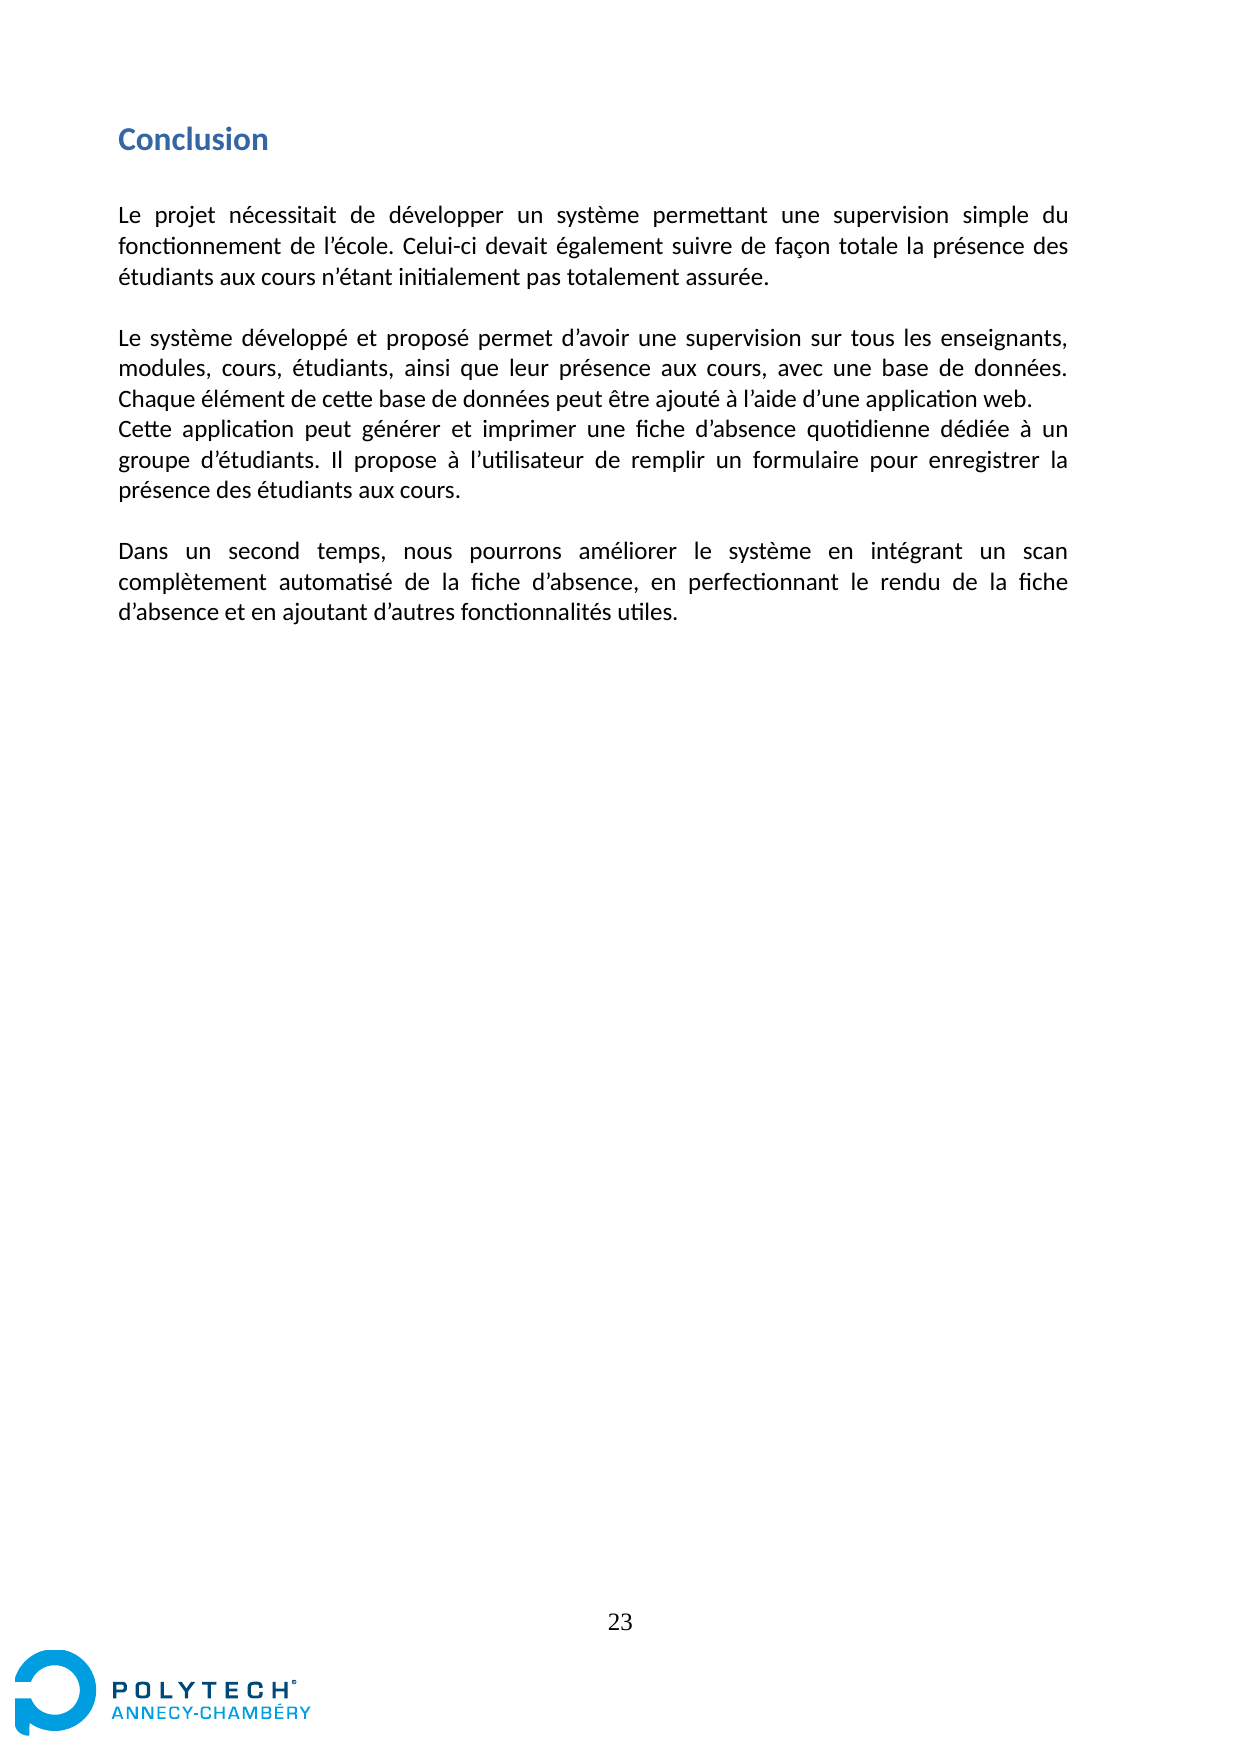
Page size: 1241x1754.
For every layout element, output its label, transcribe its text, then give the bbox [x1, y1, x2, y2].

text Dans un second temps, nous pourrons améliorer le système en intégrant un scan complètement automatisé de la fiche d’absence, en perfectionnant le rendu de la fiche d’absence et en ajoutant d’autres fonctionnalités utiles. [118, 535, 1070, 627]
text Conclusion [118, 118, 1070, 159]
text Le système développé et proposé permet d’avoir une supervision sur tous les enseignants, modules, cours, étudiants, ainsi que leur présence aux cours, avec une base de données. Chaque élément de cette base de données peut être ajouté à l’aide d’une application web. [118, 322, 1070, 413]
text Le projet nécessitait de développer un système permettant une supervision simple du fonctionnement de l’école. Celui-ci devait également suivre de façon totale la présence des étudiants aux cours n’étant initialement pas totalement assurée. [118, 199, 1070, 291]
text Cette application peut générer et imprimer une fiche d’absence quotidienne dédiée à un groupe d’étudiants. Il propose à l’utilisateur de remplir un formulaire pour enregistrer la présence des étudiants aux cours. [118, 413, 1070, 505]
